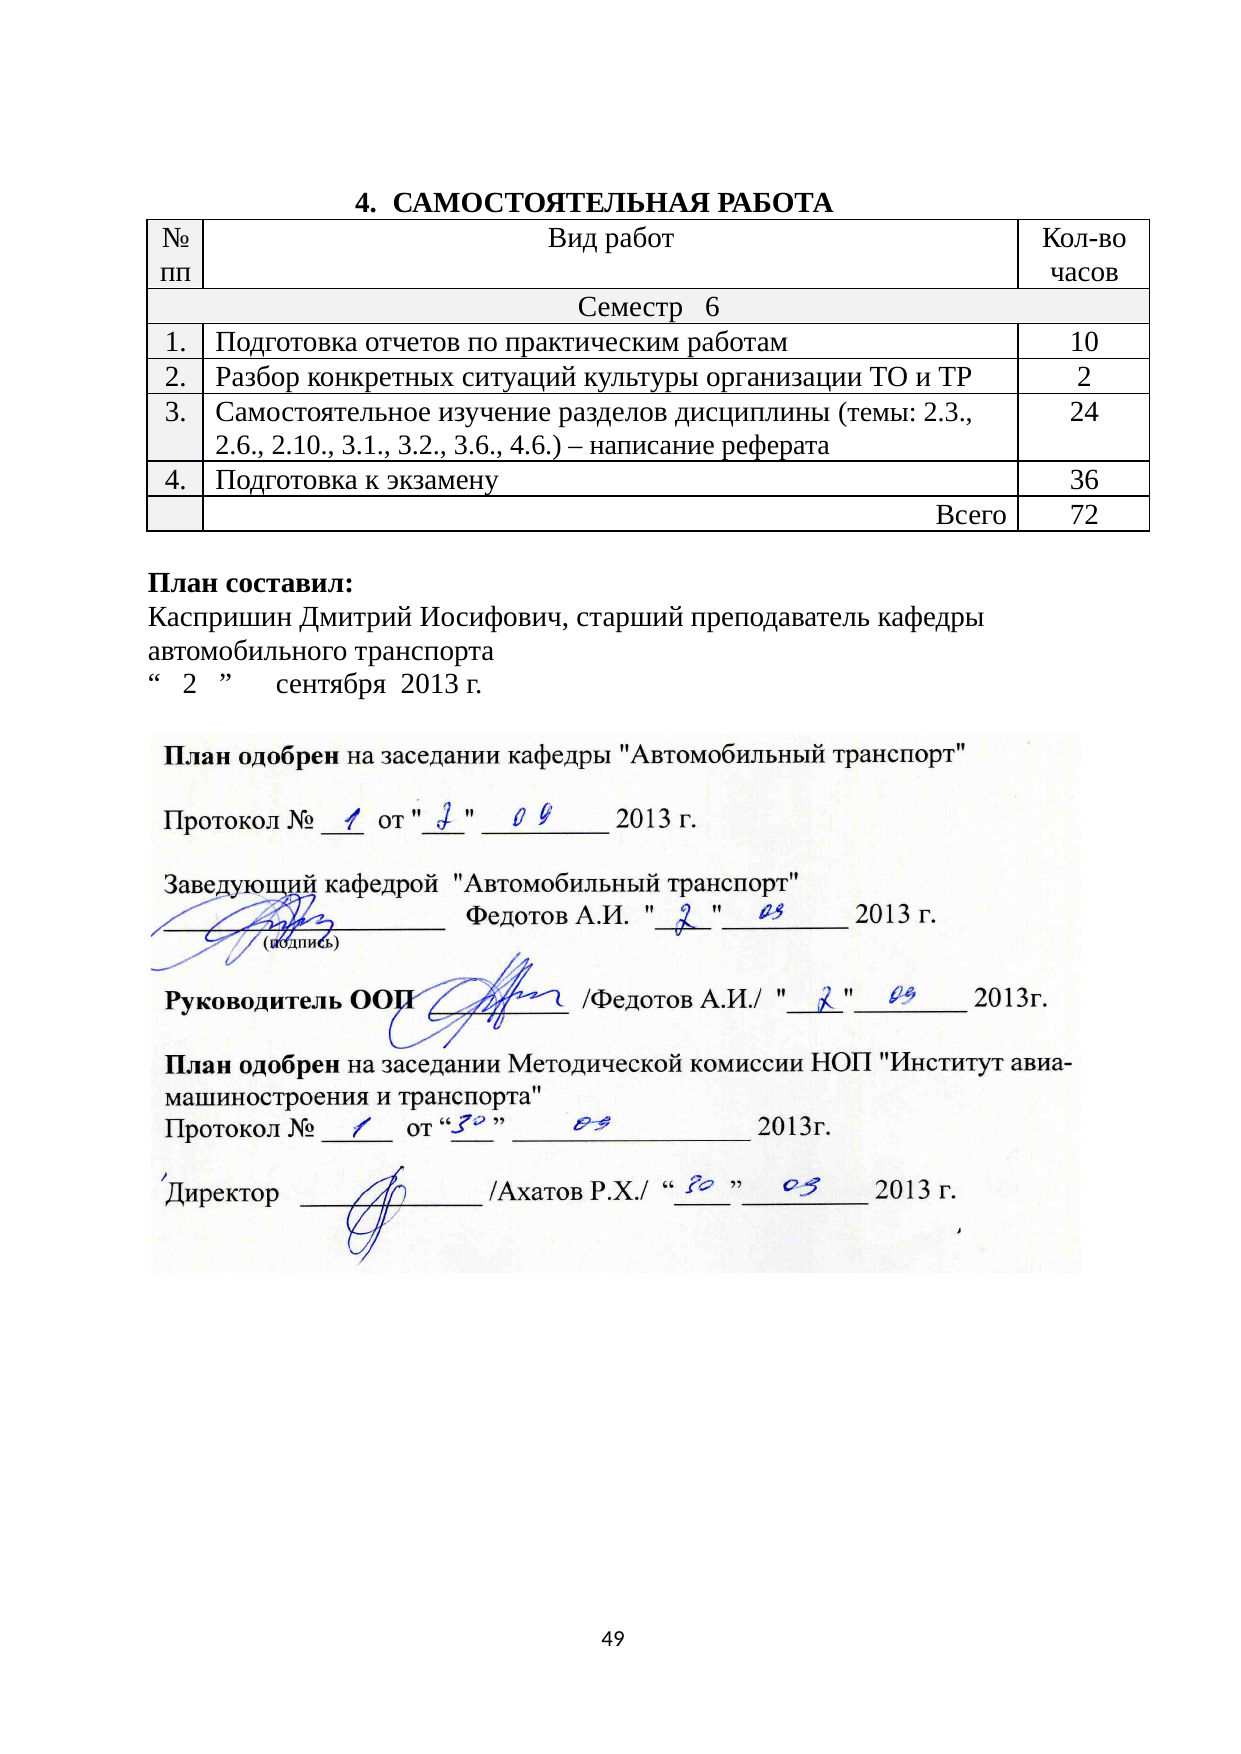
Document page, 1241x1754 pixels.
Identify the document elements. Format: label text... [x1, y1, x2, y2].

table_cell [148, 497, 202, 530]
list САМОСТОЯТЕЛЬНАЯ РАБОТА [110, 185, 1078, 219]
table_cell 24 [1019, 394, 1149, 460]
table_header № пп [148, 220, 202, 287]
text “ 2 ” сентября 2013 г. [148, 666, 1078, 700]
text План составил: [148, 566, 1078, 599]
text Каспришин Дмитрий Иосифович, старший преподаватель кафедры автомобильного транспорта [148, 599, 1078, 666]
table_header Вид работ [204, 220, 1017, 287]
picture [150, 733, 1081, 1273]
table_cell Подготовка отчетов по практическим работам [204, 324, 1017, 358]
table_cell 4. [148, 462, 202, 495]
table_cell 1. [148, 324, 202, 358]
table_cell 2. [148, 359, 202, 393]
table_cell 10 [1019, 324, 1149, 358]
table_header Кол-во часов [1019, 220, 1149, 287]
table_cell Подготовка к экзамену [204, 462, 1017, 495]
table_cell 2 [1019, 359, 1149, 393]
table_cell Разбор конкретных ситуаций культуры организации ТО и ТР [204, 359, 1017, 393]
table_cell Самостоятельное изучение разделов дисциплины (темы: 2.3., 2.6., 2.10., 3.1., 3.2., 3.6., 4.6.) – написание реферата [204, 394, 1017, 460]
table_cell 72 [1019, 497, 1149, 530]
table_cell Семестр 6 [148, 289, 1149, 322]
table_cell 3. [148, 394, 202, 460]
table_cell 36 [1019, 462, 1149, 495]
table_cell Всего [204, 497, 1017, 530]
